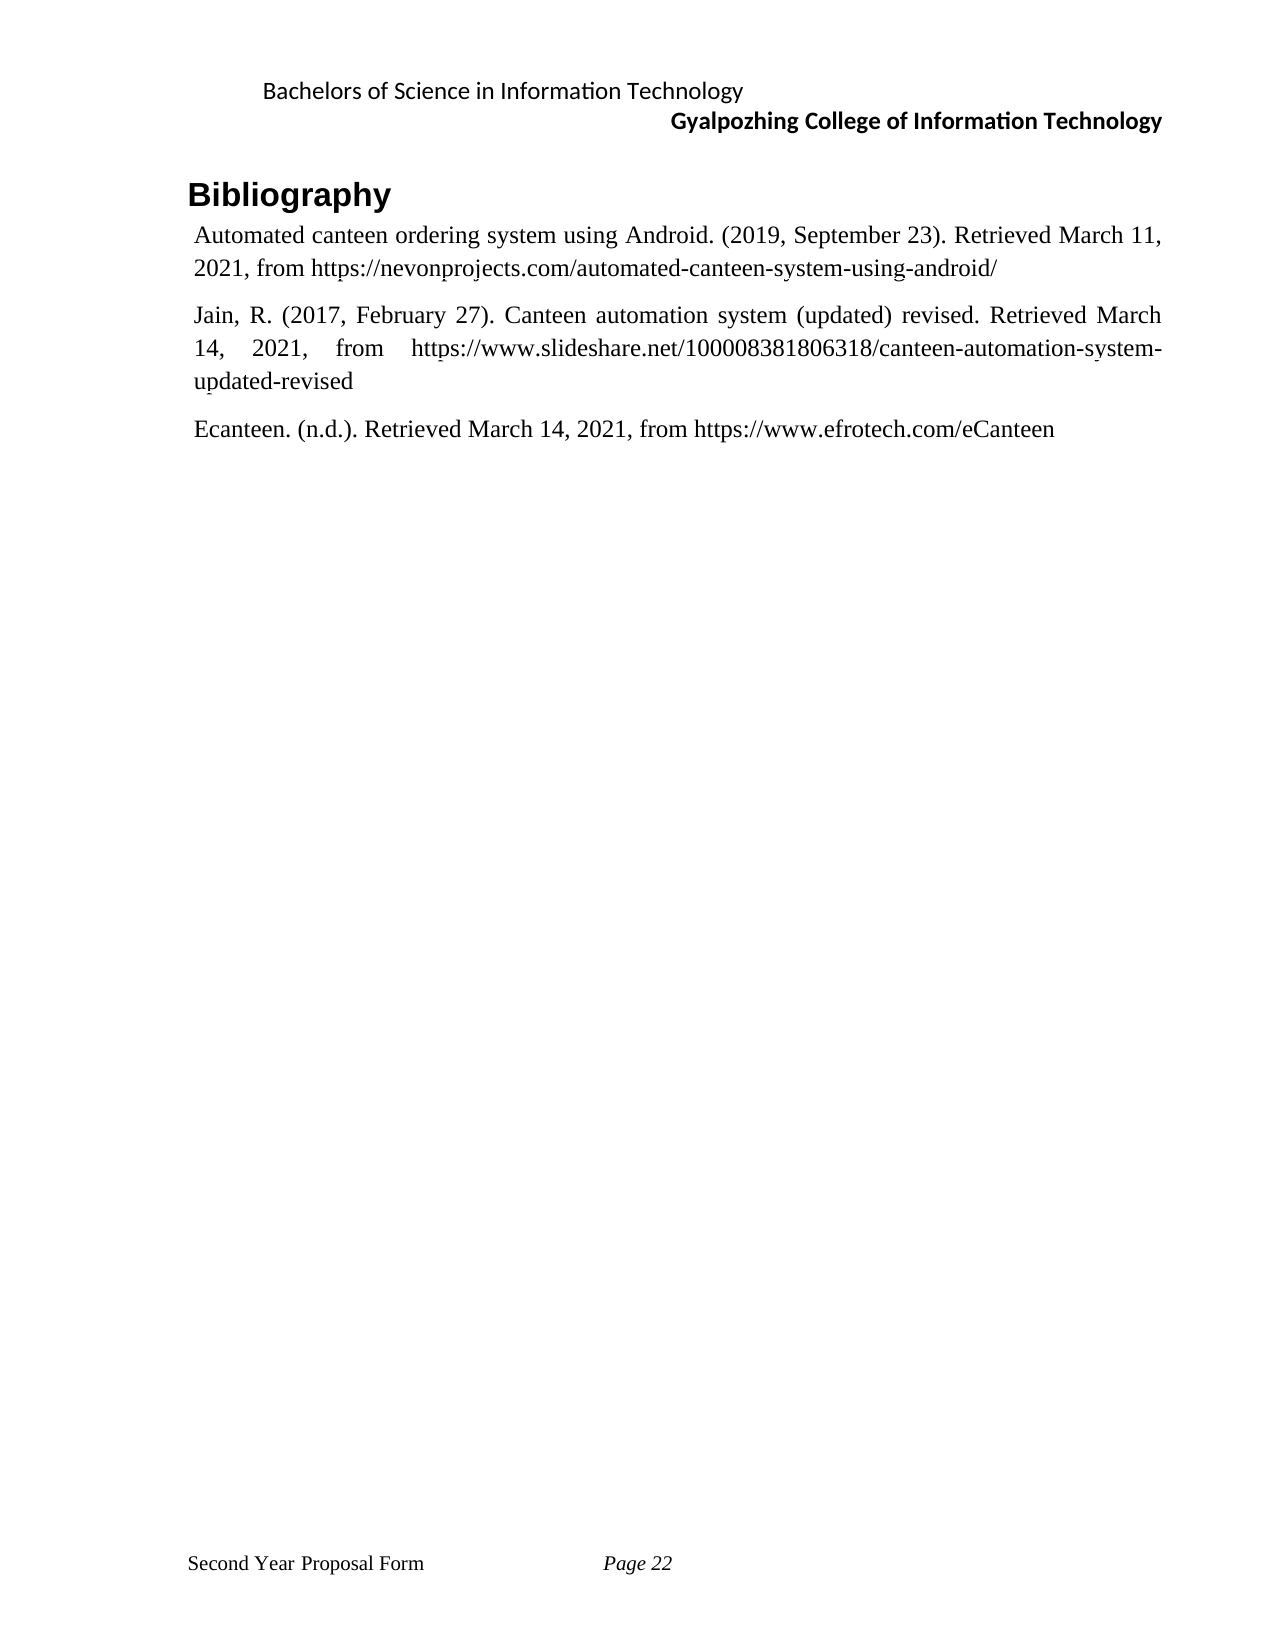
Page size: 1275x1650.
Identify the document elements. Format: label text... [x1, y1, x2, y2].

subtitle Bibliography [187, 175, 1162, 213]
text Ecanteen. (n.d.). Retrieved March 14, 2021, from https://www.efrotech.com/eCanteen [193, 414, 1162, 443]
text Jain, R. (2017, February 27). Canteen automation system (updated) revised. Retrieved March 14, 2021, from https://www.slideshare.net/100008381806318/canteen-automation-system-updated-revised [193, 300, 1162, 395]
text Automated canteen ordering system using Android. (2019, September 23). Retrieved March 11, 2021, from https://nevonprojects.com/automated-canteen-system-using-android/ [193, 220, 1162, 281]
